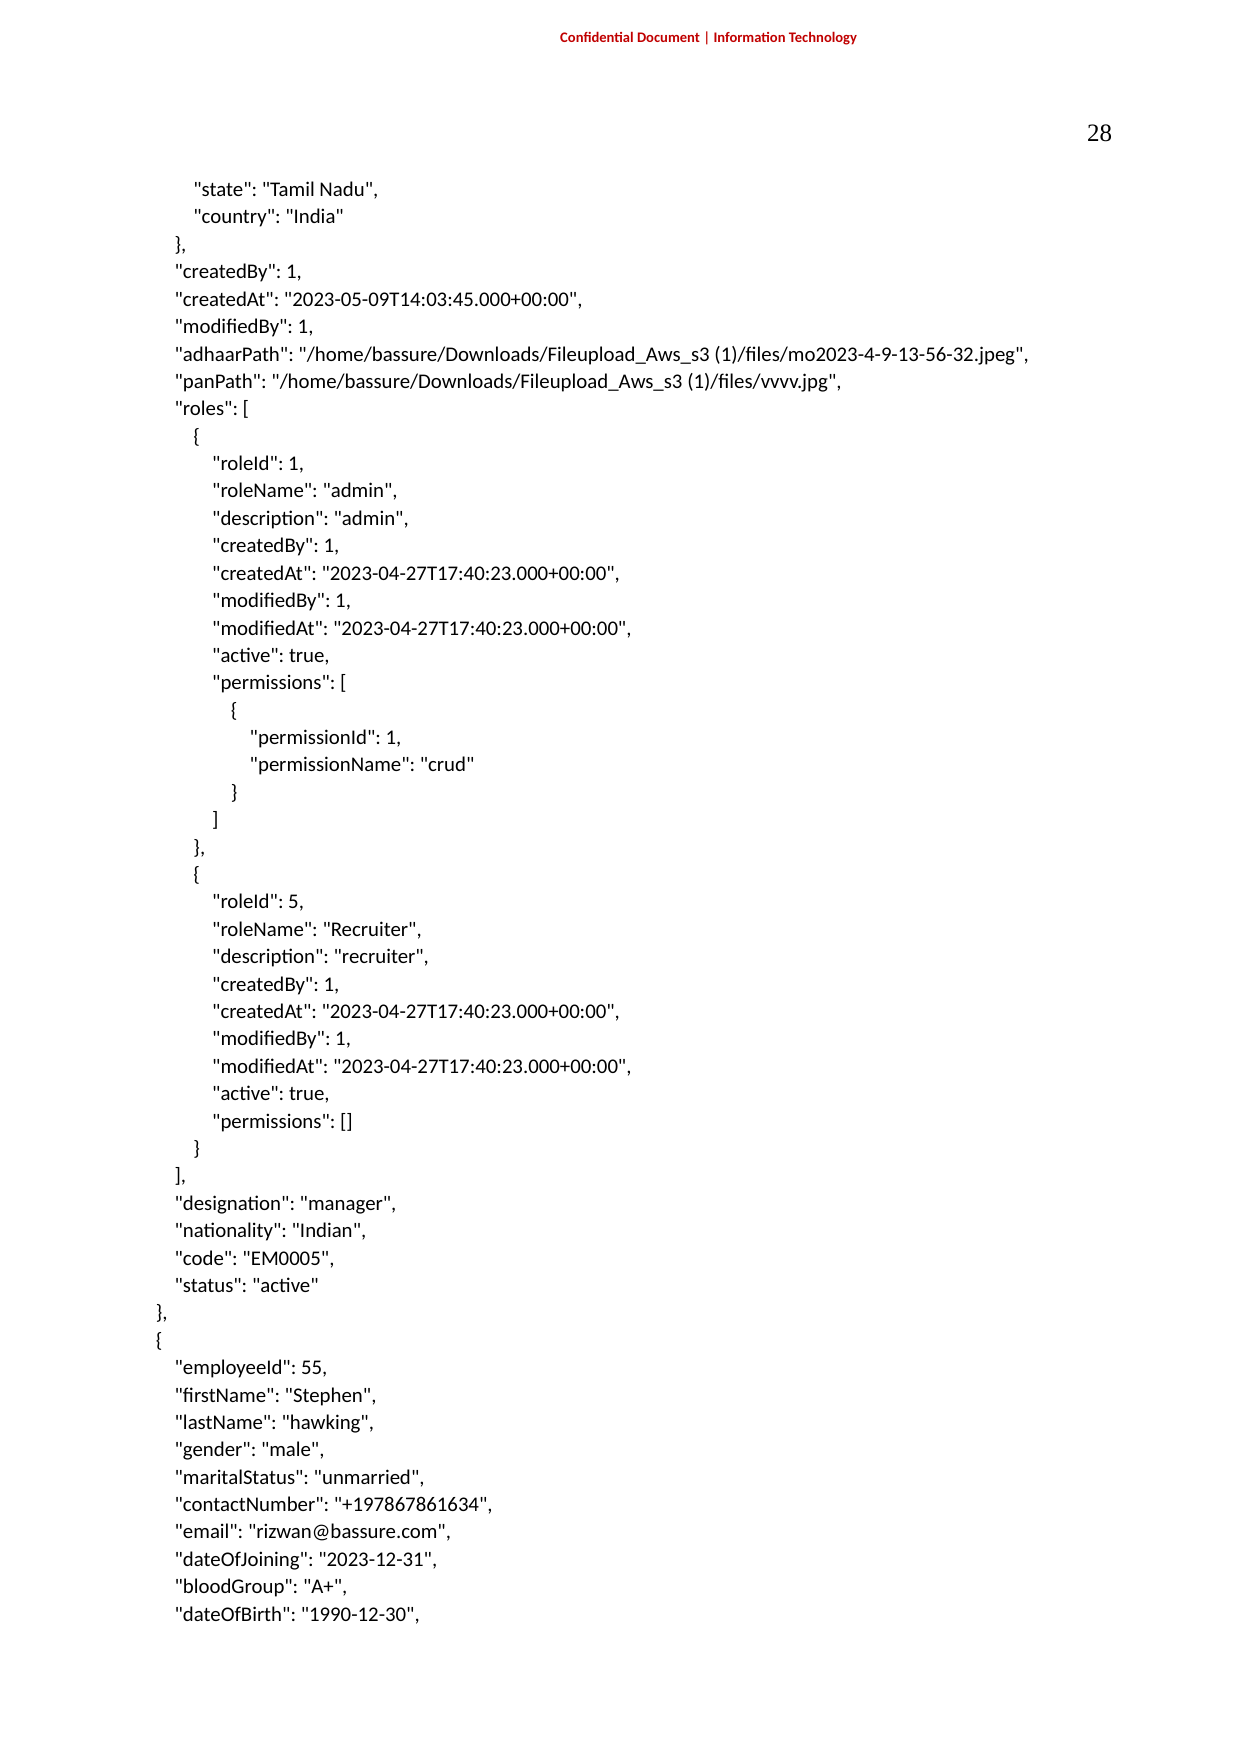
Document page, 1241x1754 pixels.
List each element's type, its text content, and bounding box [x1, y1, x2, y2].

text "state": "Tamil Nadu", [118, 176, 1122, 202]
text "createdBy": 1, [118, 258, 1122, 284]
text "roleId": 5, [118, 889, 1122, 914]
text "description": "recruiter", [118, 943, 1122, 969]
text "adhaarPath": "/home/bassure/Downloads/Fileupload_Aws_s3 (1)/files/mo2023-4-9-13-56-32.jpeg", [118, 341, 1122, 366]
text } [118, 1135, 1122, 1161]
text "permissions": [ [118, 669, 1122, 695]
text "modifiedBy": 1, [118, 587, 1122, 613]
text "country": "India" [118, 204, 1122, 229]
text "maritalStatus": "unmarried", [118, 1464, 1122, 1489]
text "employeeId": 55, [118, 1354, 1122, 1380]
text "modifiedAt": "2023-04-27T17:40:23.000+00:00", [118, 1053, 1122, 1078]
text "bloodGroup": "A+", [118, 1573, 1122, 1599]
text "createdBy": 1, [118, 971, 1122, 996]
text "nationality": "Indian", [118, 1217, 1122, 1243]
text "roleName": "Recruiter", [118, 916, 1122, 941]
text "description": "admin", [118, 505, 1122, 531]
text ] [118, 806, 1122, 832]
text { [118, 697, 1122, 722]
text "email": "rizwan@bassure.com", [118, 1519, 1122, 1544]
text "gender": "male", [118, 1437, 1122, 1462]
text { [118, 861, 1122, 887]
text "dateOfBirth": "1990-12-30", [118, 1601, 1122, 1626]
text "createdBy": 1, [118, 532, 1122, 558]
text "roleId": 1, [118, 450, 1122, 476]
text "designation": "manager", [118, 1190, 1122, 1215]
text "panPath": "/home/bassure/Downloads/Fileupload_Aws_s3 (1)/files/vvvv.jpg", [118, 368, 1122, 393]
text "createdAt": "2023-04-27T17:40:23.000+00:00", [118, 998, 1122, 1024]
text "permissions": [] [118, 1108, 1122, 1133]
text "status": "active" [118, 1272, 1122, 1298]
text "createdAt": "2023-05-09T14:03:45.000+00:00", [118, 286, 1122, 311]
text "modifiedAt": "2023-04-27T17:40:23.000+00:00", [118, 615, 1122, 640]
text "lastName": "hawking", [118, 1409, 1122, 1434]
text "permissionName": "crud" [118, 752, 1122, 777]
text } [118, 779, 1122, 804]
text }, [118, 1299, 1122, 1325]
text "modifiedBy": 1, [118, 1026, 1122, 1051]
text }, [118, 231, 1122, 257]
text "roleName": "admin", [118, 478, 1122, 503]
text "code": "EM0005", [118, 1245, 1122, 1270]
text "roles": [ [118, 396, 1122, 421]
text "permissionId": 1, [118, 724, 1122, 750]
text "createdAt": "2023-04-27T17:40:23.000+00:00", [118, 560, 1122, 585]
text "contactNumber": "+197867861634", [118, 1491, 1122, 1517]
text { [118, 423, 1122, 448]
text "firstName": "Stephen", [118, 1382, 1122, 1407]
text "active": true, [118, 1080, 1122, 1106]
text "active": true, [118, 642, 1122, 667]
text }, [118, 834, 1122, 859]
text ], [118, 1163, 1122, 1188]
text "modifiedBy": 1, [118, 313, 1122, 339]
text { [118, 1327, 1122, 1352]
text "dateOfJoining": "2023-12-31", [118, 1546, 1122, 1572]
